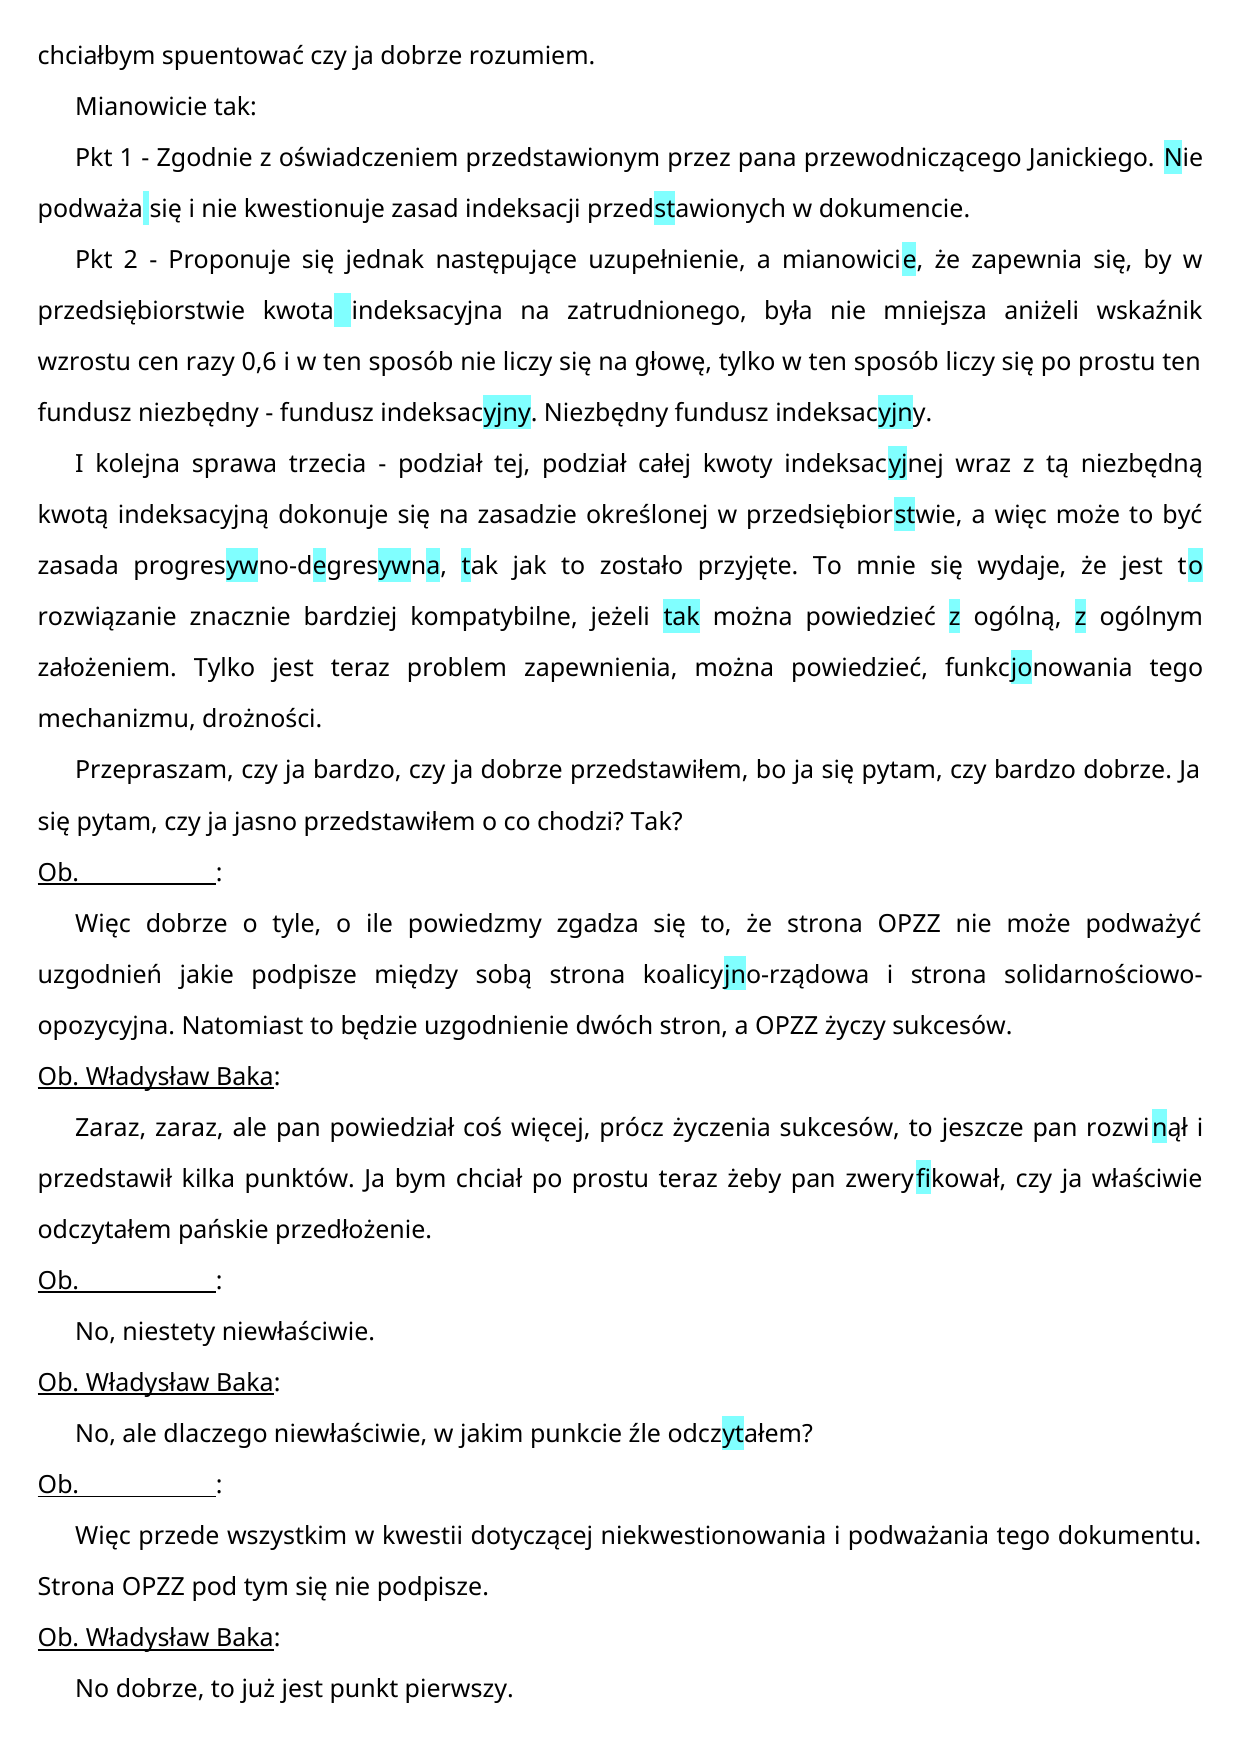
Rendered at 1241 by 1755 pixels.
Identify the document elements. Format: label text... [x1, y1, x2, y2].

text Więc dobrze o tyle, o ile powiedzmy zgadza się to, że strona OPZZ nie może podważyć uzgodnień jakie podpisze między sobą strona koalicyjno-rządowa i strona solidarnościowo-opozycyjna. Natomiast to będzie uzgodnienie dwóch stron, a OPZZ życzy sukcesów. [37, 905, 1203, 1041]
text chciałbym spuentować czy ja dobrze rozumiem. [37, 37, 1203, 72]
text Ob. Władysław Baka: [37, 1058, 1203, 1092]
text Pkt 1 - Zgodnie z oświadczeniem przedstawionym przez pana przewodniczącego Janickiego. Nie podważa się i nie kwestionuje zasad indeksacji przedstawionych w dokumencie. [37, 139, 1203, 225]
text Ob. : [37, 854, 1203, 888]
text No, ale dlaczego niewłaściwie, w jakim punkcie źle odczytałem? [37, 1416, 1203, 1450]
text Ob. : [37, 1467, 1203, 1501]
text No dobrze, to już jest punkt pierwszy. [37, 1671, 1203, 1705]
text I kolejna sprawa trzecia - podział tej, podział całej kwoty indeksacyjnej wraz z tą niezbędną kwotą indeksacyjną dokonuje się na zasadzie określonej w przedsiębiorstwie, a więc może to być zasada progresywno-degresywna, tak jak to zostało przyjęte. To mnie się wydaje, że jest to rozwiązanie znacznie bardziej kompatybilne, jeżeli tak można powiedzieć z ogólną, z ogólnym założeniem. Tylko jest teraz problem zapewnienia, można powiedzieć, funkcjonowania tego mechanizmu, drożności. [37, 446, 1203, 735]
text Ob. Władysław Baka: [37, 1620, 1203, 1654]
text Pkt 2 - Proponuje się jednak następujące uzupełnienie, a mianowicie, że zapewnia się, by w przedsiębiorstwie kwota indeksacyjna na zatrudnionego, była nie mniejsza aniżeli wskaźnik wzrostu cen razy 0,6 i w ten sposób nie liczy się na głowę, tylko w ten sposób liczy się po prostu ten fundusz niezbędny - fundusz indeksacyjny. Niezbędny fundusz indeksacyjny. [37, 242, 1203, 429]
text No, niestety niewłaściwie. [37, 1313, 1203, 1348]
text Zaraz, zaraz, ale pan powiedział coś więcej, prócz życzenia sukcesów, to jeszcze pan rozwinął i przedstawił kilka punktów. Ja bym chciał po prostu teraz żeby pan zweryfikował, czy ja właściwie odczytałem pańskie przedłożenie. [37, 1109, 1203, 1246]
text Mianowicie tak: [37, 88, 1203, 123]
text Ob. : [37, 1262, 1203, 1297]
text Przepraszam, czy ja bardzo, czy ja dobrze przedstawiłem, bo ja się pytam, czy bardzo dobrze. Ja się pytam, czy ja jasno przedstawiłem o co chodzi? Tak? [37, 752, 1203, 837]
text Ob. Władysław Baka: [37, 1364, 1203, 1399]
text Więc przede wszystkim w kwestii dotyczącej niekwestionowania i podważania tego dokumentu. Strona OPZZ pod tym się nie podpisze. [37, 1518, 1203, 1603]
